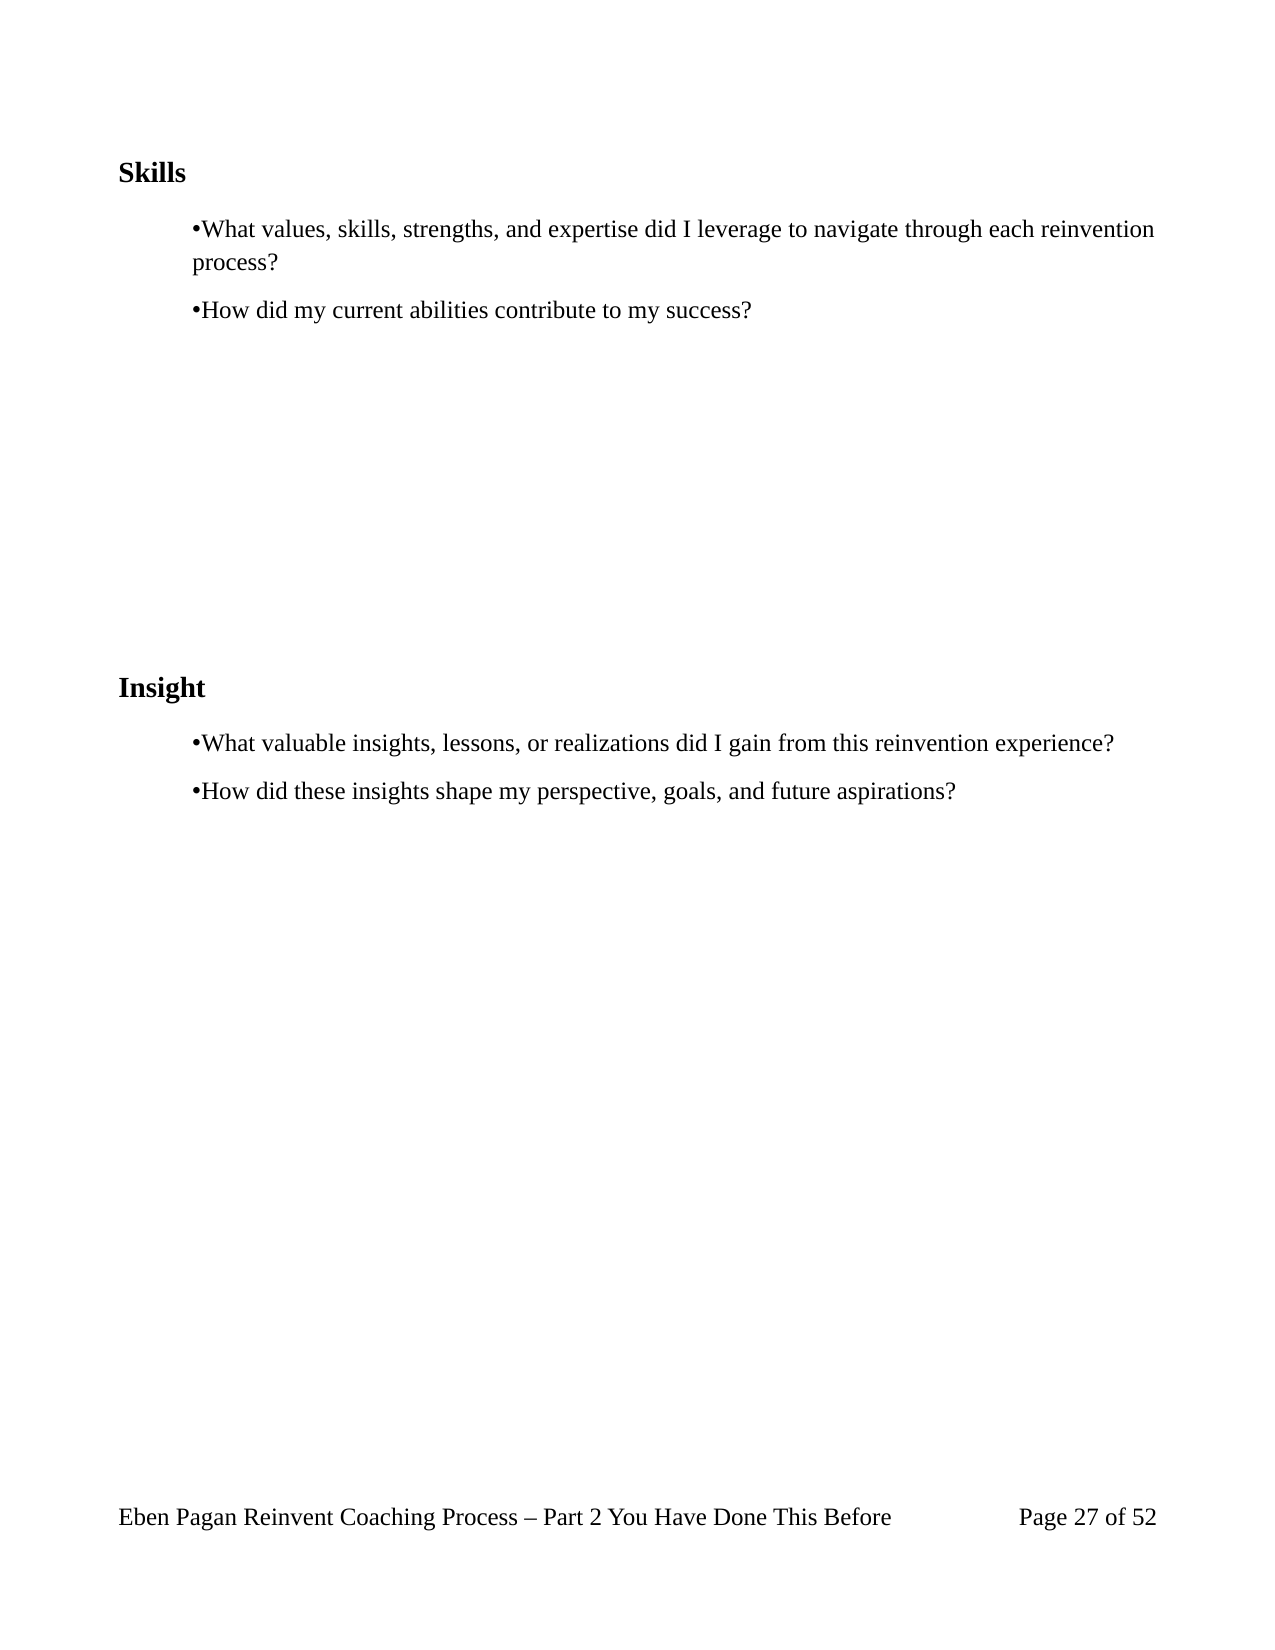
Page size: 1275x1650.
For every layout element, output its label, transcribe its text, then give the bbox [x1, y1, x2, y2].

subtitle Skills [118, 156, 1157, 189]
list How did these insights shape my perspective, goals, and future aspirations? [118, 776, 1157, 805]
list How did my current abilities contribute to my success? [118, 295, 1157, 323]
list What valuable insights, lessons, or realizations did I gain from this reinvention experience? [118, 728, 1157, 757]
list What values, skills, strengths, and expertise did I leverage to navigate through each reinvention process? [118, 214, 1157, 276]
subtitle Insight [118, 670, 1157, 703]
